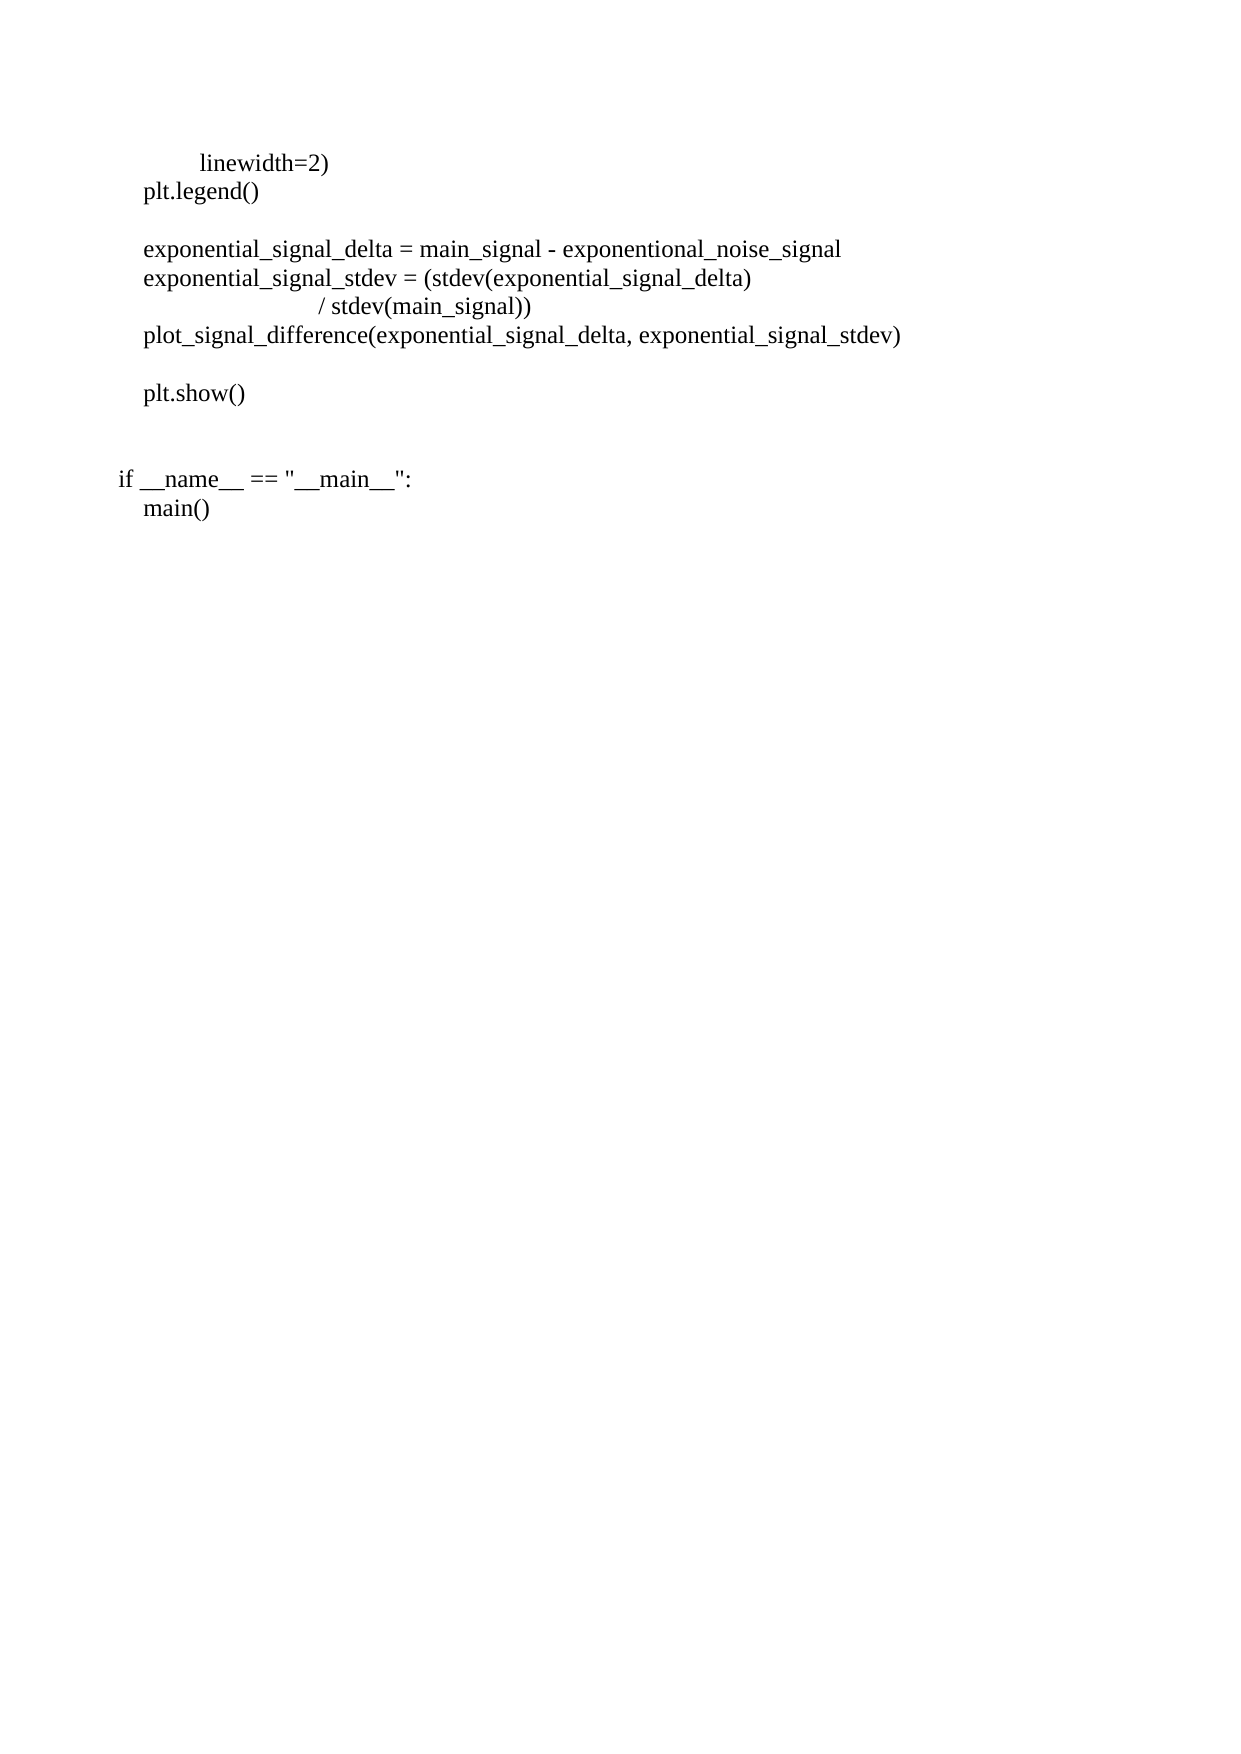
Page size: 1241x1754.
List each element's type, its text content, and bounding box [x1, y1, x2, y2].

text exponential_signal_stdev = (stdev(exponential_signal_delta) [118, 263, 1122, 291]
text if __name__ == "__main__": [118, 464, 1122, 493]
text plot_signal_difference(exponential_signal_delta, exponential_signal_stdev) [118, 320, 1122, 349]
text linewidth=2) [118, 148, 1122, 176]
text exponential_signal_delta = main_signal - exponentional_noise_signal [118, 234, 1122, 263]
text plt.legend() [118, 176, 1122, 205]
text plt.show() [118, 378, 1122, 406]
text main() [118, 493, 1122, 521]
text / stdev(main_signal)) [118, 291, 1122, 320]
